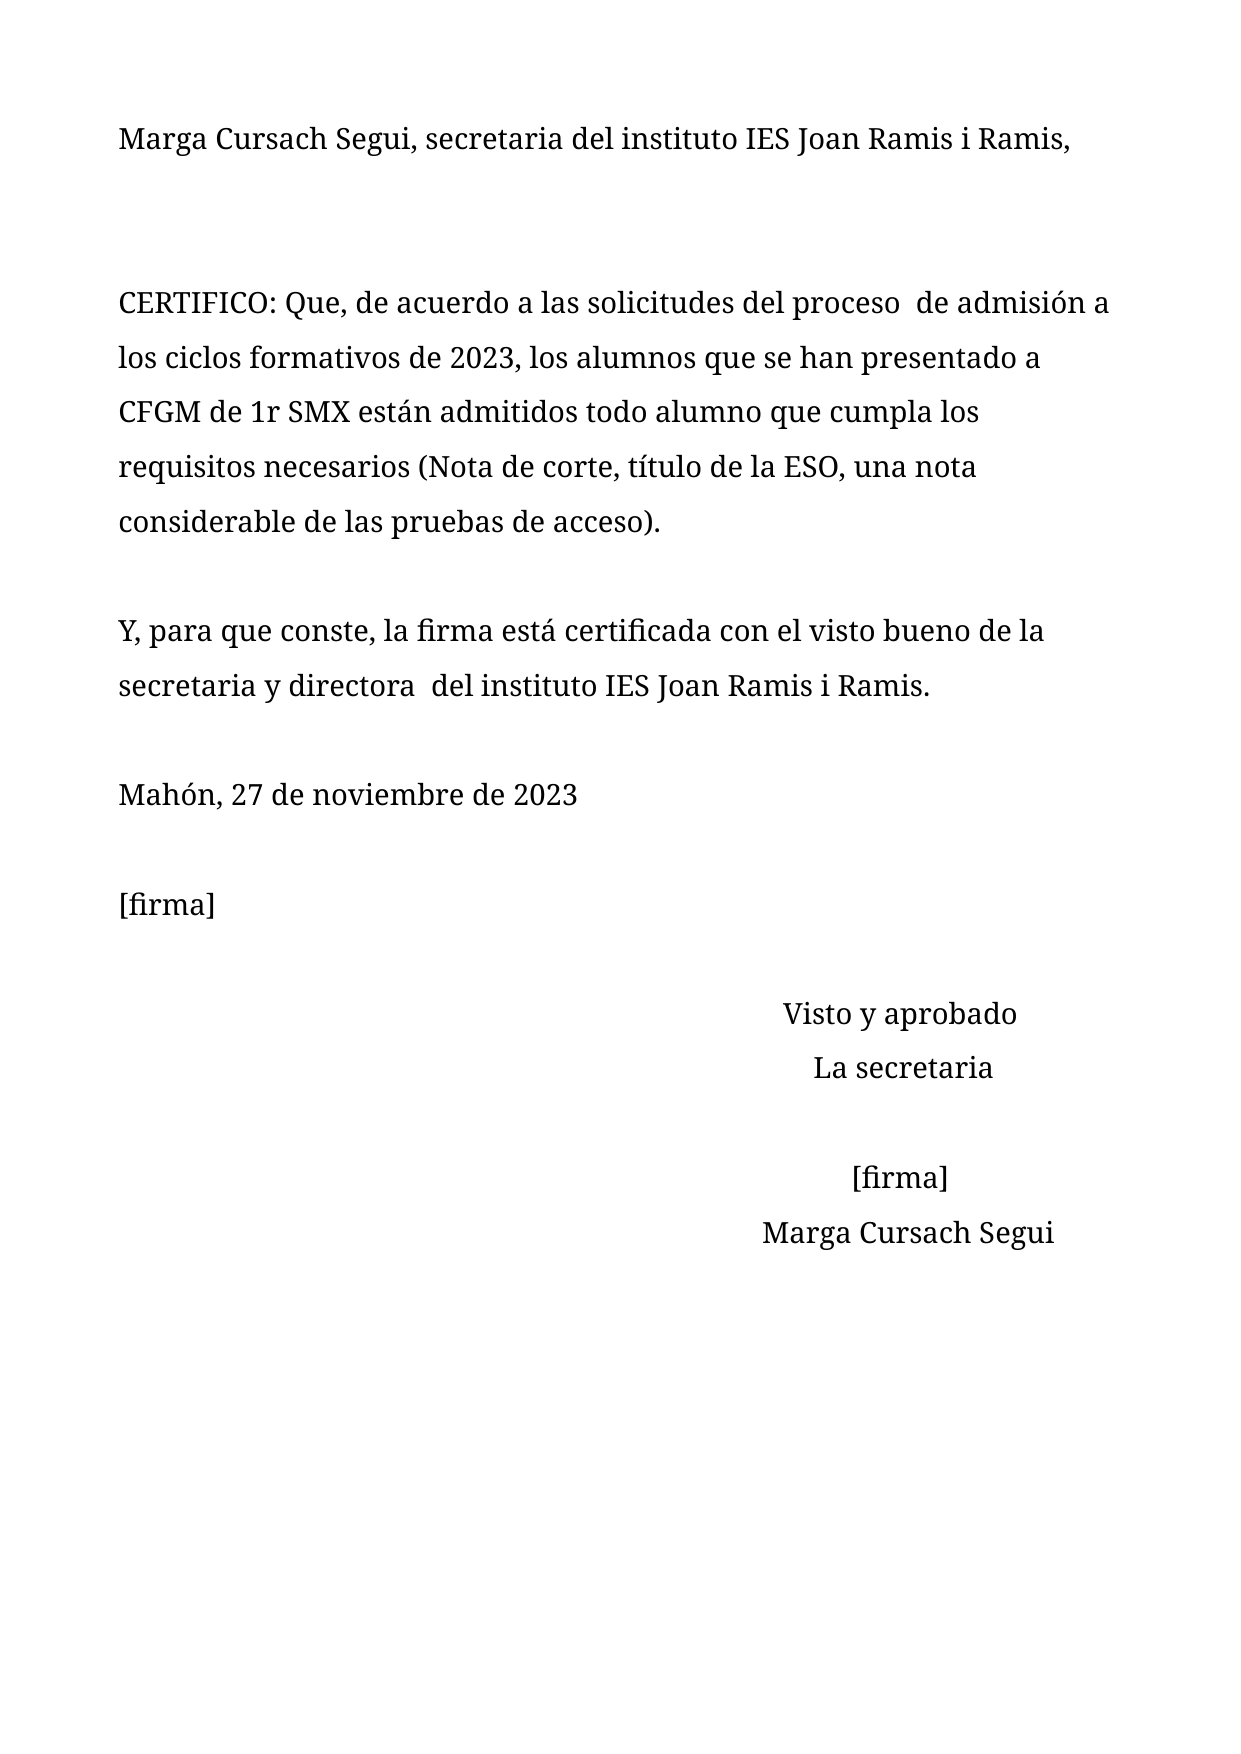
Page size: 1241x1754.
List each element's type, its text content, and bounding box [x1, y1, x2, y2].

text Marga Cursach Segui [118, 1212, 1122, 1252]
text Visto y aprobado [118, 993, 1122, 1033]
text Y, para que conste, la firma está certificada con el visto bueno de la secretaria y directora del instituto IES Joan Ramis i Ramis. [118, 610, 1122, 705]
text CERTIFICO: Que, de acuerdo a las solicitudes del proceso de admisión a los ciclos formativos de 2023, los alumnos que se han presentado a CFGM de 1r SMX están admitidos todo alumno que cumpla los requisitos necesarios (Nota de corte, título de la ESO, una nota considerable de las pruebas de acceso). [118, 282, 1122, 541]
text [firma] [118, 884, 1122, 923]
text La secretaria [118, 1048, 1122, 1087]
text [firma] [118, 1157, 1122, 1197]
text Marga Cursach Segui, secretaria del instituto IES Joan Ramis i Ramis, [118, 118, 1122, 158]
text Mahón, 27 de noviembre de 2023 [118, 774, 1122, 814]
